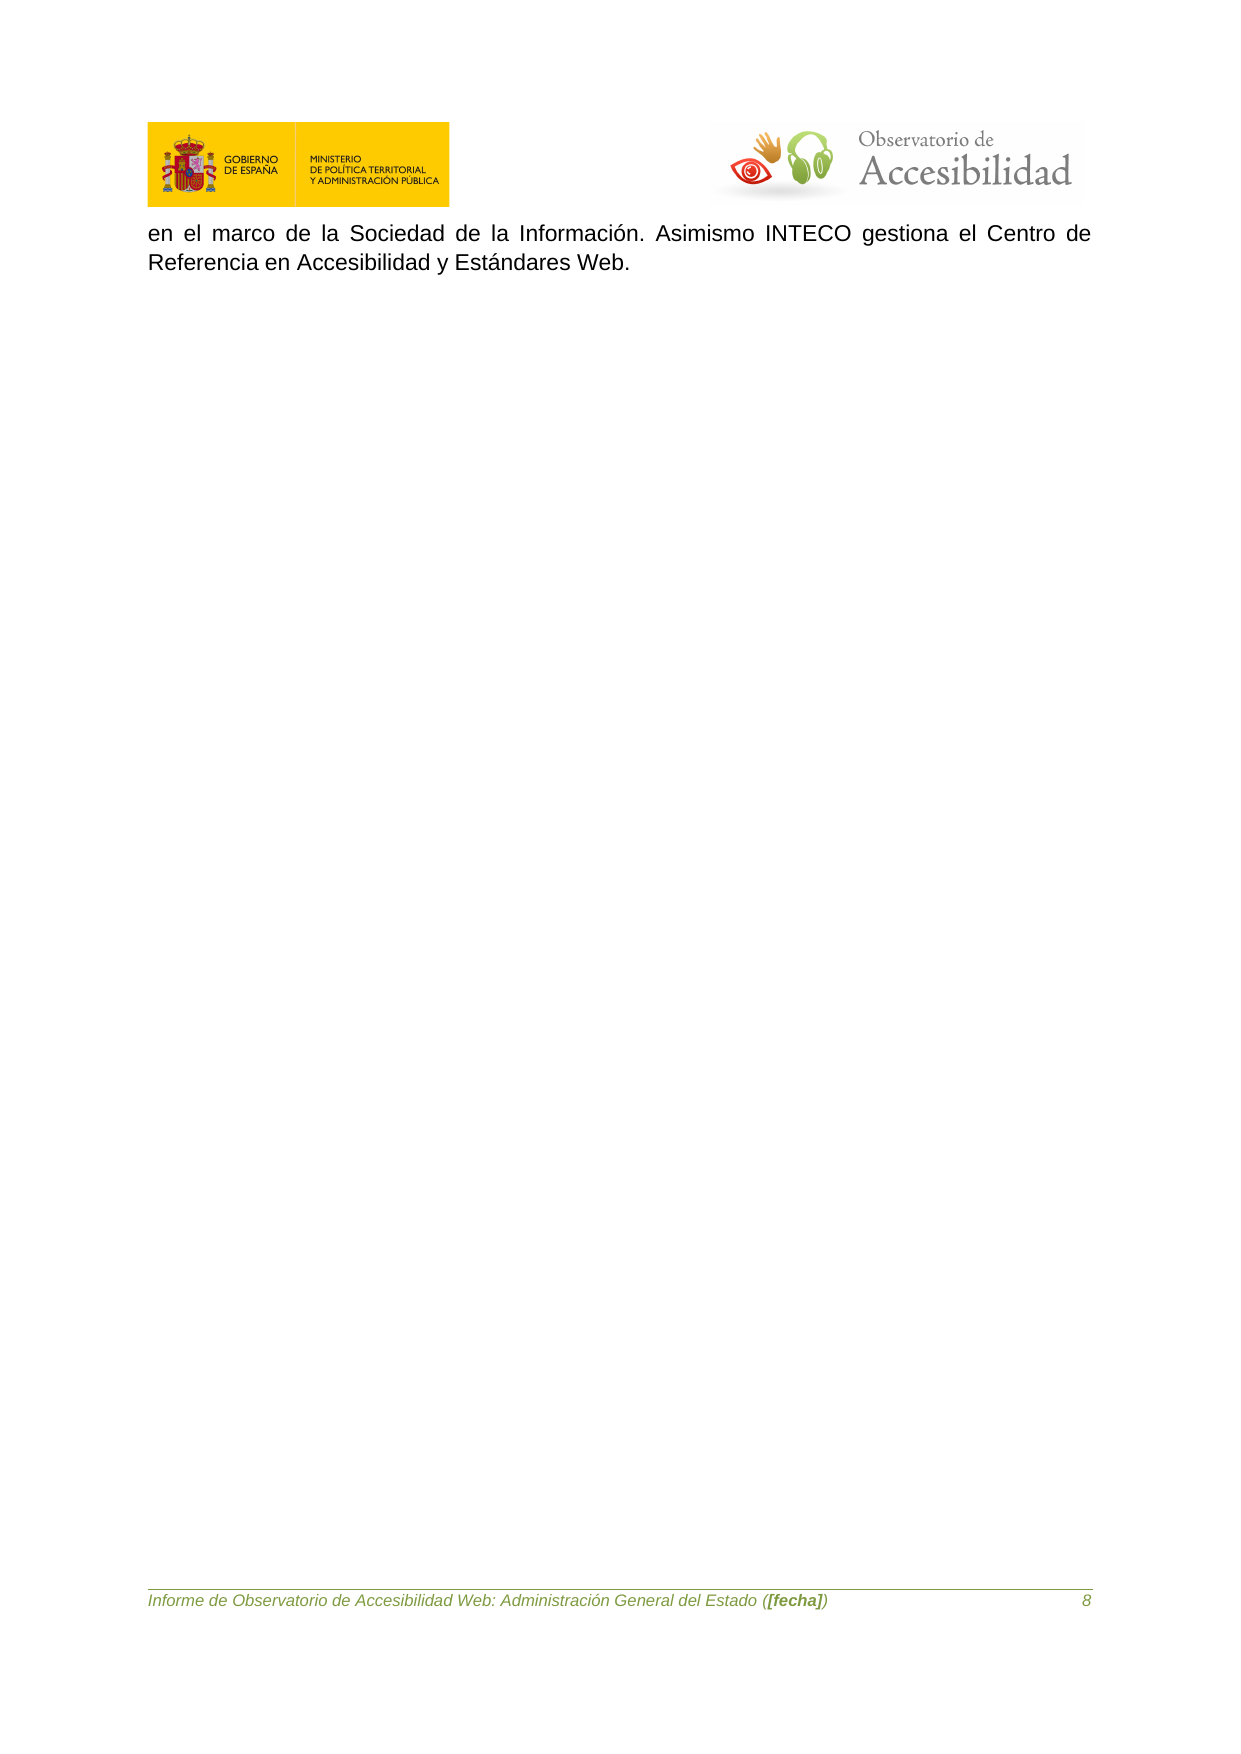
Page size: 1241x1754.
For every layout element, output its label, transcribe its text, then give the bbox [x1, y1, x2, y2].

text en el marco de la Sociedad de la Información. Asimismo INTECO gestiona el Centro de Referencia en Accesibilidad y Estándares Web. [148, 220, 1092, 275]
